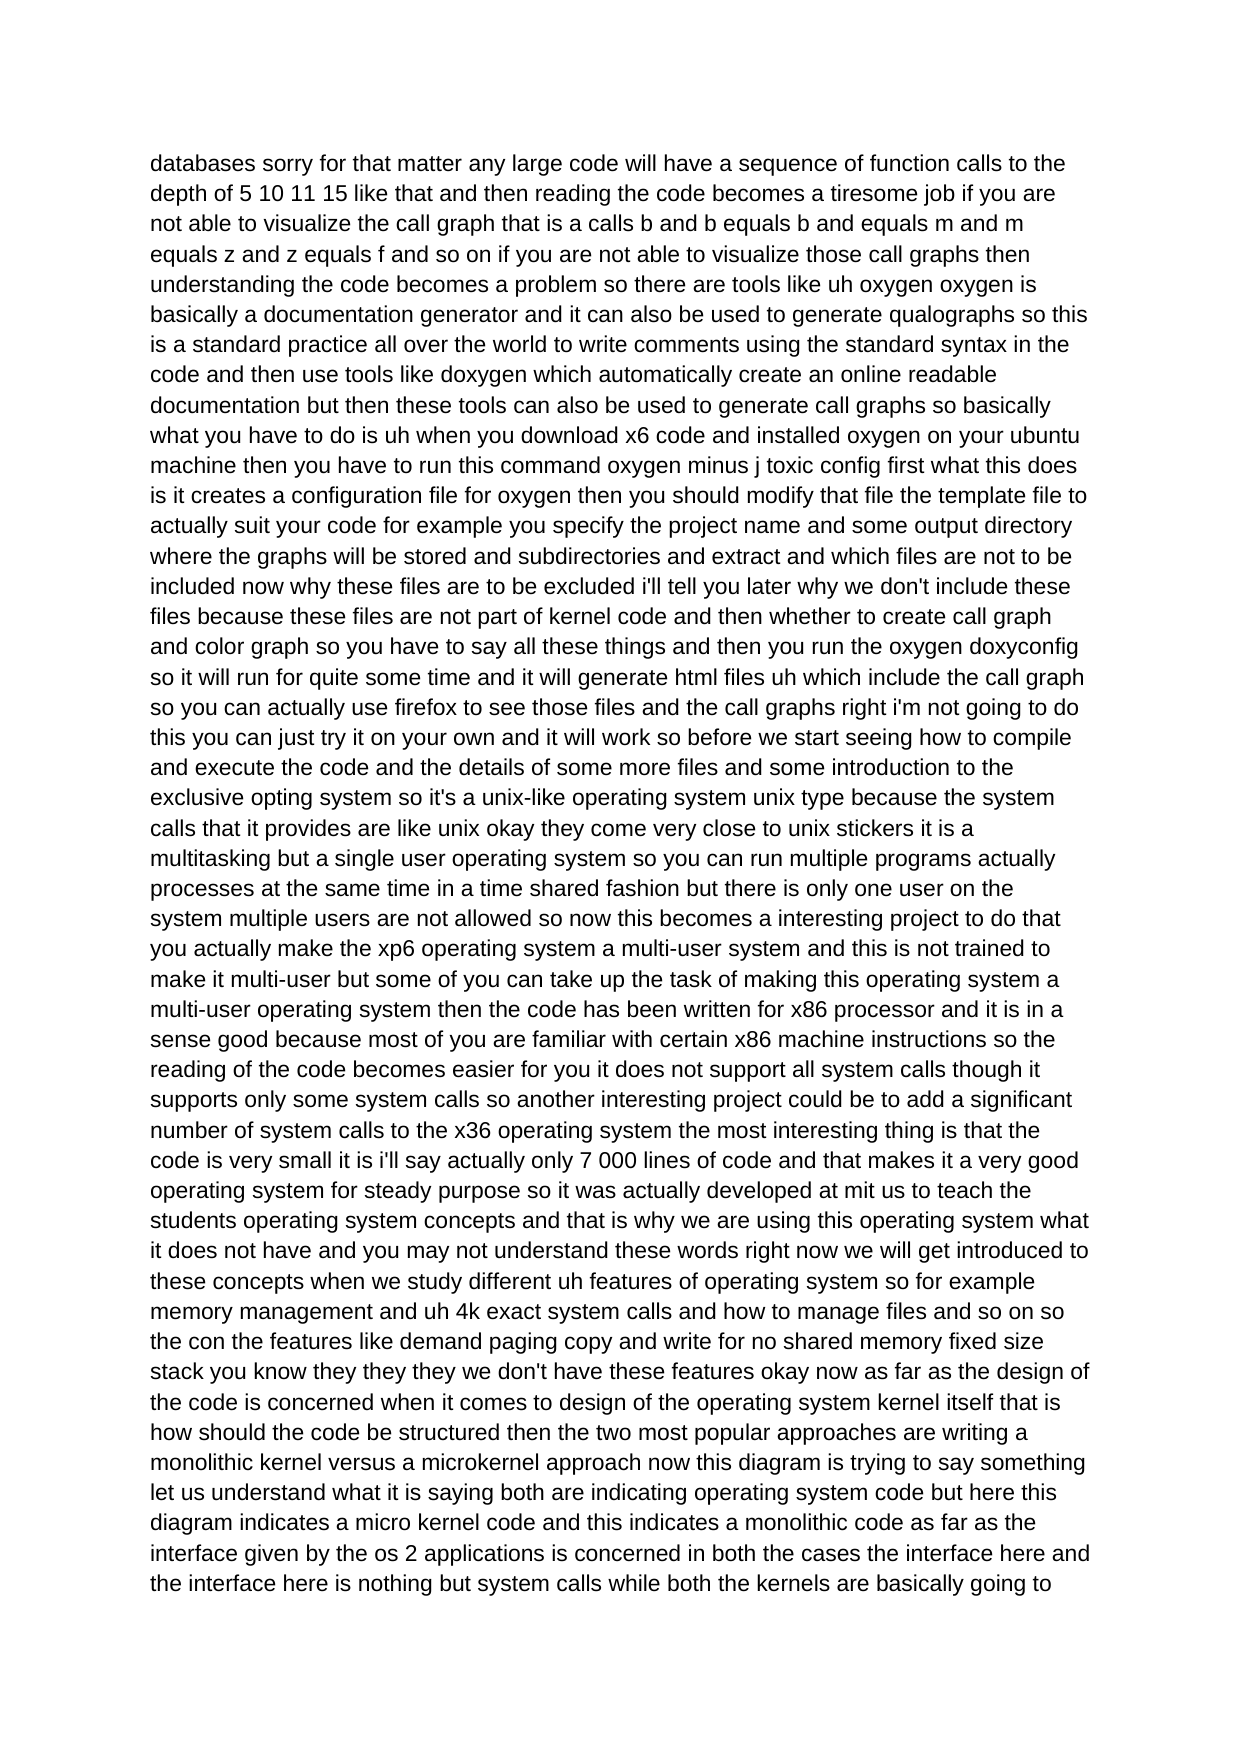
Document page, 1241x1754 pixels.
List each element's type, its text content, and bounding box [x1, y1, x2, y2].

text databases sorry for that matter any large code will have a sequence of function calls to the depth of 5 10 11 15 like that and then reading the code becomes a tiresome job if you are not able to visualize the call graph that is a calls b and b equals b and equals m and m equals z and z equals f and so on if you are not able to visualize those call graphs then understanding the code becomes a problem so there are tools like uh oxygen oxygen is basically a documentation generator and it can also be used to generate qualographs so this is a standard practice all over the world to write comments using the standard syntax in the code and then use tools like doxygen which automatically create an online readable documentation but then these tools can also be used to generate call graphs so basically what you have to do is uh when you download x6 code and installed oxygen on your ubuntu machine then you have to run this command oxygen minus j toxic config first what this does is it creates a configuration file for oxygen then you should modify that file the template file to actually suit your code for example you specify the project name and some output directory where the graphs will be stored and subdirectories and extract and which files are not to be included now why these files are to be excluded i'll tell you later why we don't include these files because these files are not part of kernel code and then whether to create call graph and color graph so you have to say all these things and then you run the oxygen doxyconfig so it will run for quite some time and it will generate html files uh which include the call graph so you can actually use firefox to see those files and the call graphs right i'm not going to do this you can just try it on your own and it will work so before we start seeing how to compile and execute the code and the details of some more files and some introduction to the exclusive opting system so it's a unix-like operating system unix type because the system calls that it provides are like unix okay they come very close to unix stickers it is a multitasking but a single user operating system so you can run multiple programs actually processes at the same time in a time shared fashion but there is only one user on the system multiple users are not allowed so now this becomes a interesting project to do that you actually make the xp6 operating system a multi-user system and this is not trained to make it multi-user but some of you can take up the task of making this operating system a multi-user operating system then the code has been written for x86 processor and it is in a sense good because most of you are familiar with certain x86 machine instructions so the reading of the code becomes easier for you it does not support all system calls though it supports only some system calls so another interesting project could be to add a significant number of system calls to the x36 operating system the most interesting thing is that the code is very small it is i'll say actually only 7 000 lines of code and that makes it a very good operating system for steady purpose so it was actually developed at mit us to teach the students operating system concepts and that is why we are using this operating system what it does not have and you may not understand these words right now we will get introduced to these concepts when we study different uh features of operating system so for example memory management and uh 4k exact system calls and how to manage files and so on so the con the features like demand paging copy and write for no shared memory fixed size stack you know they they they we don't have these features okay now as far as the design of the code is concerned when it comes to design of the operating system kernel itself that is how should the code be structured then the two most popular approaches are writing a monolithic kernel versus a microkernel approach now this diagram is trying to say something let us understand what it is saying both are indicating operating system code but here this diagram indicates a micro kernel code and this indicates a monolithic code as far as the interface given by the os 2 applications is concerned in both the cases the interface here and the interface here is nothing but system calls while both the kernels are basically going to [150, 150, 1090, 1596]
